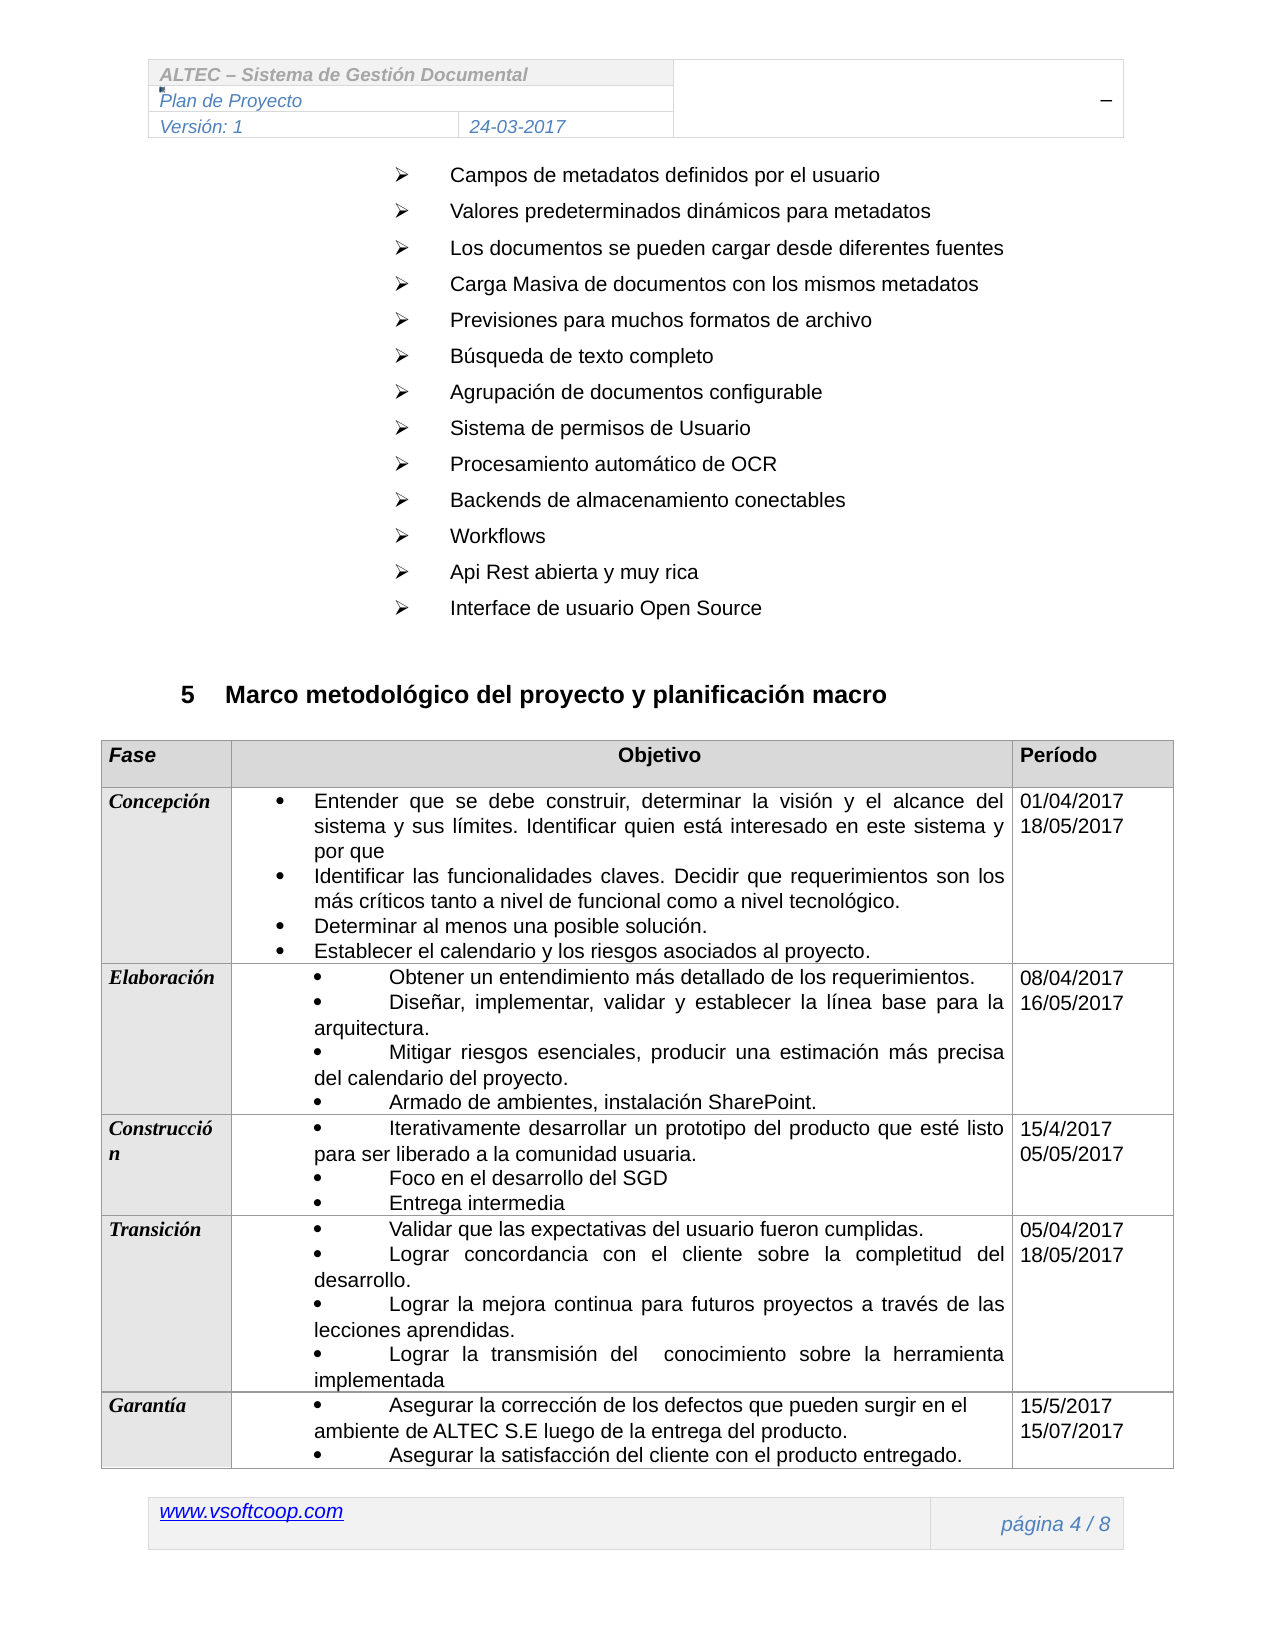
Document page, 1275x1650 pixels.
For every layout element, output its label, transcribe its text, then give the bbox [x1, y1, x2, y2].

table_cell 15/4/2017 05/05/2017 [1013, 1115, 1173, 1215]
picture [159, 86, 166, 93]
list Api Rest abierta y muy rica [394, 560, 1125, 584]
list Carga Masiva de documentos con los mismos metadatos [394, 271, 1125, 296]
list Campos de metadatos definidos por el usuario [394, 163, 1125, 187]
table_header Período [1013, 741, 1173, 787]
table_cell Elaboración [102, 964, 231, 1114]
list Sistema de permisos de Usuario [394, 416, 1125, 440]
table_cell 15/5/2017 15/07/2017 [1013, 1393, 1173, 1467]
list Interface de usuario Open Source [394, 596, 1125, 620]
table_cell Transición [102, 1216, 231, 1391]
table_cell Asegurar la corrección de los defectos que pueden surgir en el ambiente de ALTEC S.E luego de la entrega del producto. Asegurar la satisfacción del cliente con el producto entregado. [232, 1393, 1012, 1467]
table_cell 05/04/2017 18/05/2017 [1013, 1216, 1173, 1391]
table_cell Concepción [102, 788, 231, 963]
table_cell 01/04/2017 18/05/2017 [1013, 788, 1173, 963]
table_cell Obtener un entendimiento más detallado de los requerimientos. Diseñar, implementar, validar y establecer la línea base para la arquitectura. Mitigar riesgos esenciales, producir una estimación más precisa del calendario del proyecto. Armado de ambientes, instalación SharePoint. [232, 964, 1012, 1114]
list Búsqueda de texto completo [394, 343, 1125, 368]
table_cell 08/04/2017 16/05/2017 [1013, 964, 1173, 1114]
table_header Fase [102, 741, 231, 787]
list Los documentos se pueden cargar desde diferentes fuentes [394, 235, 1125, 259]
table_cell Construcción [102, 1115, 231, 1215]
list Agrupación de documentos configurable [394, 379, 1125, 404]
table_cell Validar que las expectativas del usuario fueron cumplidas. Lograr concordancia con el cliente sobre la completitud del desarrollo. Lograr la mejora continua para futuros proyectos a través de las lecciones aprendidas. Lograr la transmisión del conocimiento sobre la herramienta implementada [232, 1216, 1012, 1391]
list Workflows [394, 524, 1125, 548]
list Valores predeterminados dinámicos para metadatos [394, 199, 1125, 223]
table_cell Garantía [102, 1393, 231, 1467]
table_cell Iterativamente desarrollar un prototipo del producto que esté listo para ser liberado a la comunidad usuaria. Foco en el desarrollo del SGD Entrega intermedia [232, 1115, 1012, 1215]
list Previsiones para muchos formatos de archivo [394, 307, 1125, 332]
subtitle Marco metodológico del proyecto y planificación macro [187, 680, 1125, 709]
table_cell Entender que se debe construir, determinar la visión y el alcance del sistema y sus límites. Identificar quien está interesado en este sistema y por que Identificar las funcionalidades claves. Decidir que requerimientos son los más críticos tanto a nivel de funcional como a nivel tecnológico. Determinar al menos una posible solución. Establecer el calendario y los riesgos asociados al proyecto. [232, 788, 1012, 963]
list Procesamiento automático de OCR [394, 452, 1125, 476]
list Backends de almacenamiento conectables [394, 488, 1125, 512]
table_header Objetivo [232, 741, 1012, 787]
